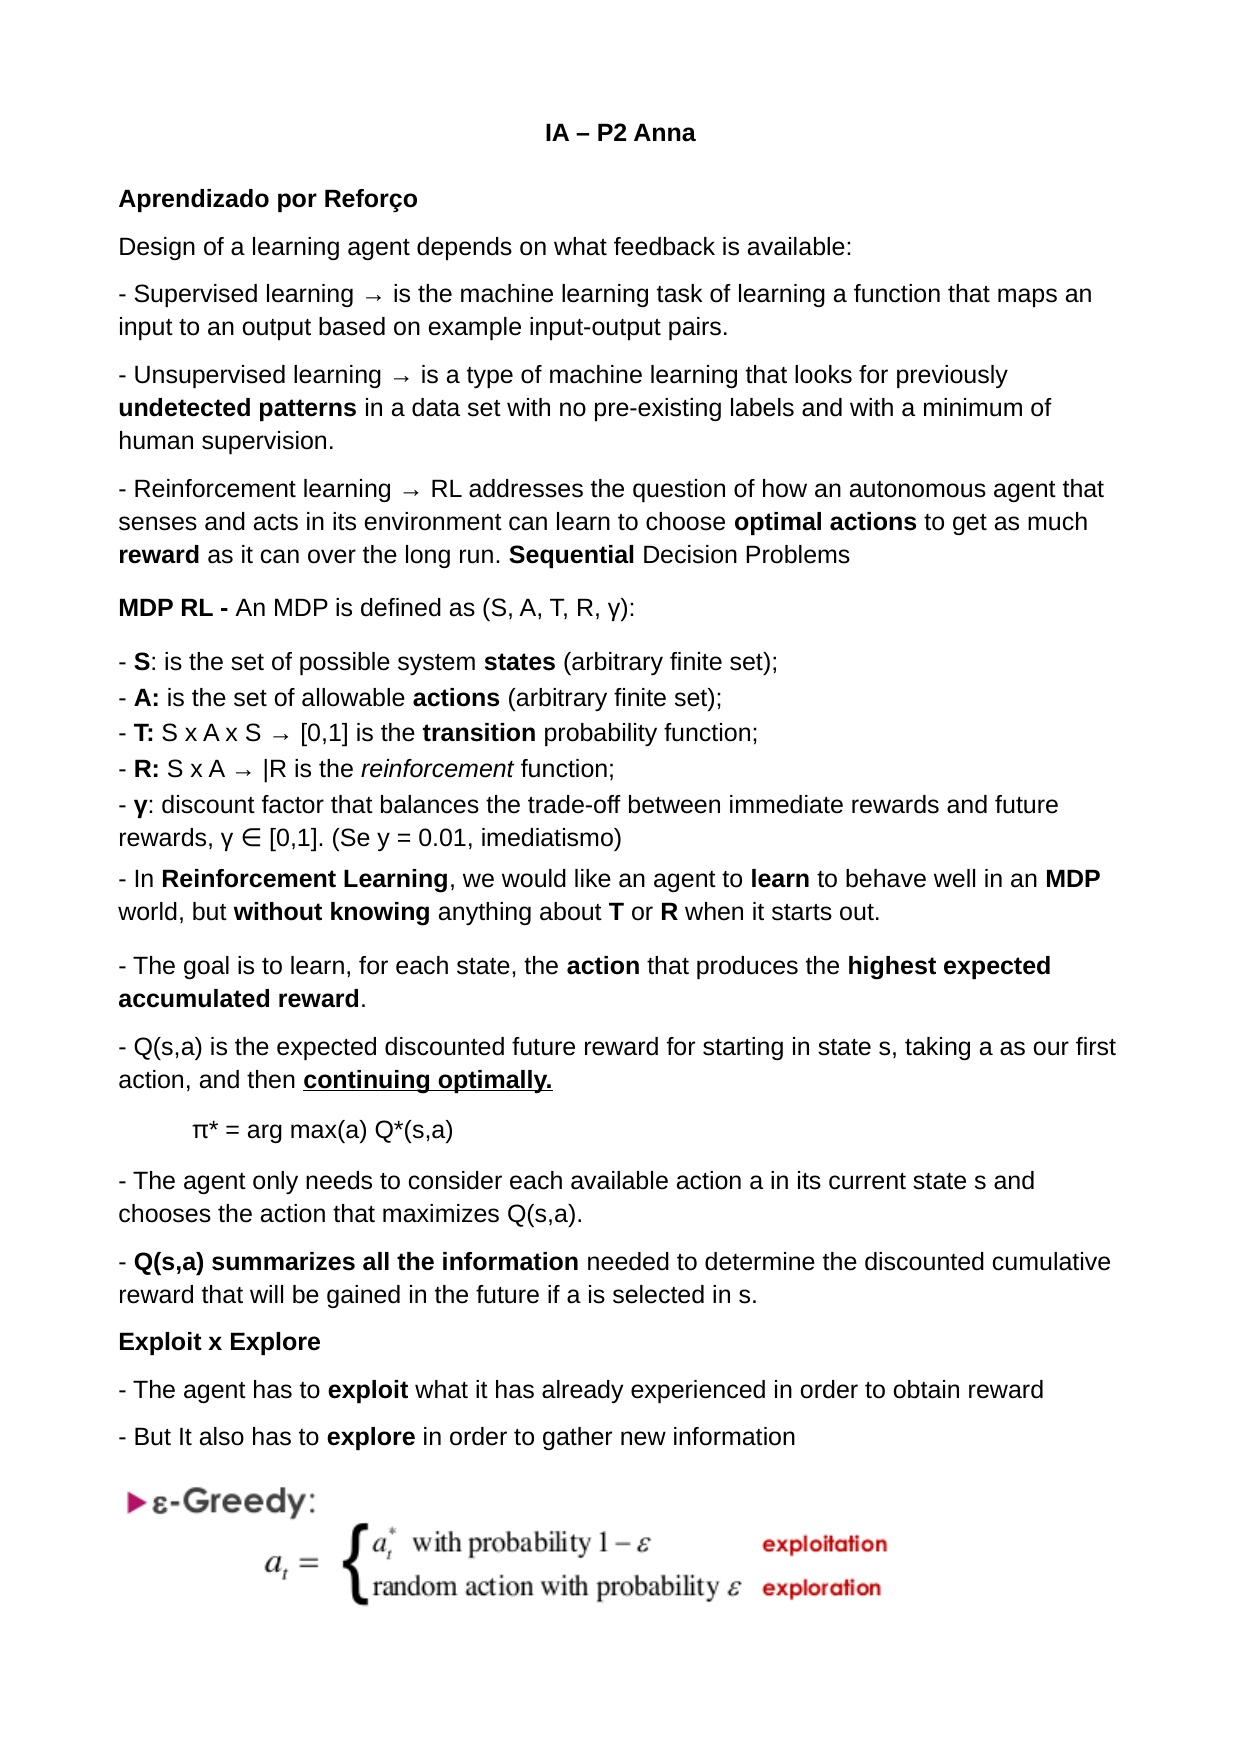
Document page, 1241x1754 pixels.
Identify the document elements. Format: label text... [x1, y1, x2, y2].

text - Q(s,a) is the expected discounted future reward for starting in state s, taking a as our first action, and then continuing optimally. [118, 1032, 1122, 1093]
text - γ: discount factor that balances the trade-off between immediate rewards and future rewards, γ ∈ [0,1]. (Se y = 0.01, imediatismo) [118, 790, 1122, 851]
text - The agent has to exploit what it has already experienced in order to obtain reward [118, 1375, 1122, 1403]
text π* = arg max(a) Q*(s,a) [118, 1112, 1122, 1146]
text MDP RL - An MDP is defined as (S, A, T, R, γ): [118, 593, 1122, 622]
text Aprendizado por Reforço [118, 184, 1122, 213]
text Design of a learning agent depends on what feedback is available: [118, 232, 1122, 261]
text - Reinforcement learning → RL addresses the question of how an autonomous agent that senses and acts in its environment can learn to choose optimal actions to get as much reward as it can over the long run. Sequential Decision Problems [118, 474, 1122, 568]
picture [115, 1475, 900, 1619]
text Exploit x Explore [118, 1327, 1122, 1356]
text - Supervised learning → is the machine learning task of learning a function that maps an input to an output based on example input-output pairs. [118, 279, 1122, 341]
text - The goal is to learn, for each state, the action that produces the highest expected accumulated reward. [118, 951, 1122, 1013]
text - R: S x A → |R is the reinforcement function; [118, 754, 1122, 783]
text - Unsupervised learning → is a type of machine learning that looks for previously undetected patterns in a data set with no pre-existing labels and with a minimum of human supervision. [118, 360, 1122, 455]
text - In Reinforcement Learning, we would like an agent to learn to behave well in an MDP world, but without knowing anything about T or R when it starts out. [118, 864, 1122, 926]
text - Q(s,a) summarizes all the information needed to determine the discounted cumulative reward that will be gained in the future if a is selected in s. [118, 1247, 1122, 1308]
text - A: is the set of allowable actions (arbitrary finite set); [118, 682, 1122, 711]
text - T: S x A x S → [0,1] is the transition probability function; [118, 718, 1122, 747]
text - S: is the set of possible system states (arbitrary finite set); [118, 647, 1122, 676]
text - But It also has to explore in order to gather new information [118, 1422, 1122, 1451]
text - The agent only needs to consider each available action a in its current state s and chooses the action that maximizes Q(s,a). [118, 1166, 1122, 1228]
text IA – P2 Anna [118, 118, 1122, 147]
